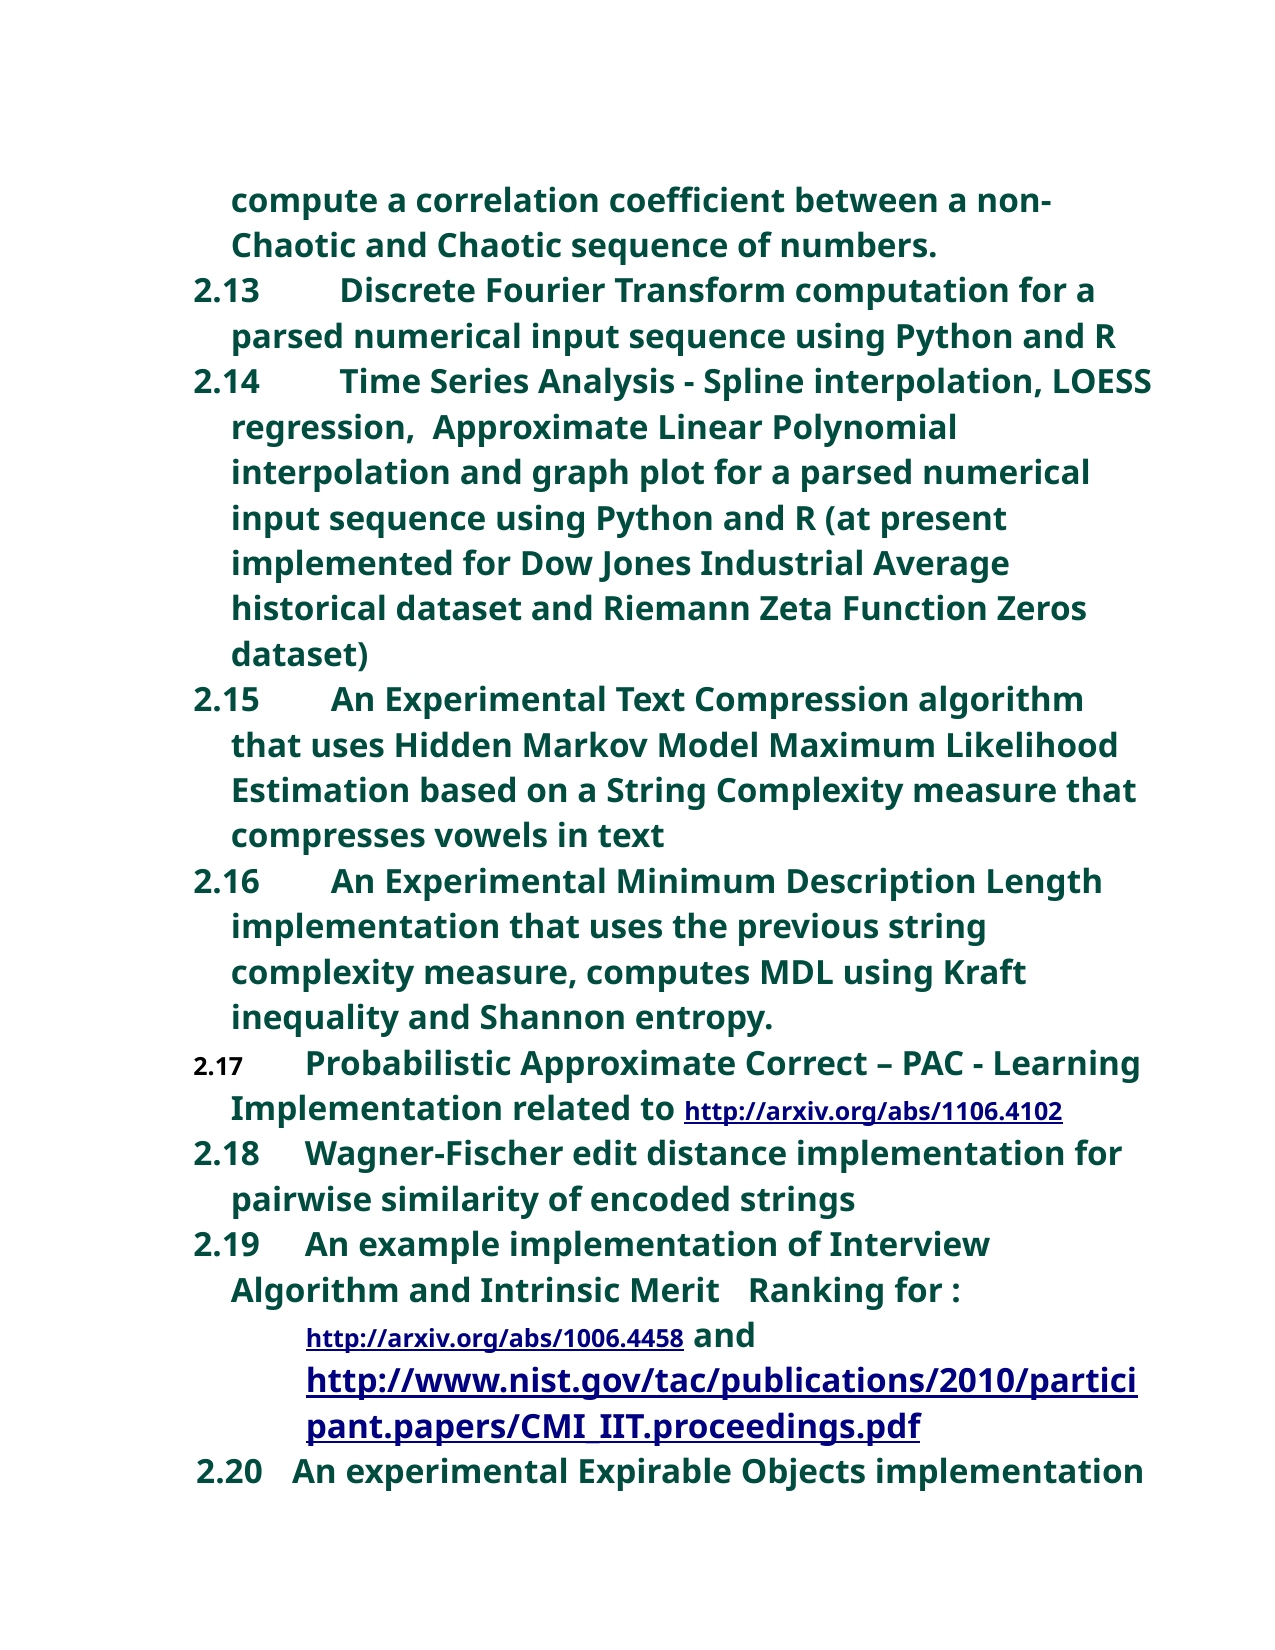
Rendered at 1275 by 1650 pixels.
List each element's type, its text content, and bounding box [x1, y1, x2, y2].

list An Experimental Text Compression algorithm that uses Hidden Markov Model Maximum Likelihood Estimation based on a String Complexity measure that compresses vowels in text [193, 676, 1157, 858]
list compute a correlation coefficient between a non-Chaotic and Chaotic sequence of numbers. [193, 176, 1157, 267]
list http://arxiv.org/abs/1006.4458 and http://www.nist.gov/tac/publications/2010/participant.papers/CMI_IIT.proceedings.pdf [268, 1312, 1157, 1448]
list An example implementation of Interview Algorithm and Intrinsic Merit Ranking for : [193, 1221, 1157, 1312]
list Time Series Analysis - Spline interpolation, LOESS regression, Approximate Linear Polynomial interpolation and graph plot for a parsed numerical input sequence using Python and R (at present implemented for Dow Jones Industrial Average historical dataset and Riemann Zeta Function Zeros dataset) [193, 358, 1157, 676]
list An Experimental Minimum Description Length implementation that uses the previous string complexity measure, computes MDL using Kraft inequality and Shannon entropy. [193, 858, 1157, 1039]
list Wagner-Fischer edit distance implementation for pairwise similarity of encoded strings [193, 1130, 1157, 1221]
list Probabilistic Approximate Correct – PAC - Learning Implementation related to http://arxiv.org/abs/1106.4102 [193, 1039, 1157, 1130]
list Discrete Fourier Transform computation for a parsed numerical input sequence using Python and R [193, 267, 1157, 358]
text 2.20 An experimental Expirable Objects implementation [118, 1448, 1157, 1493]
